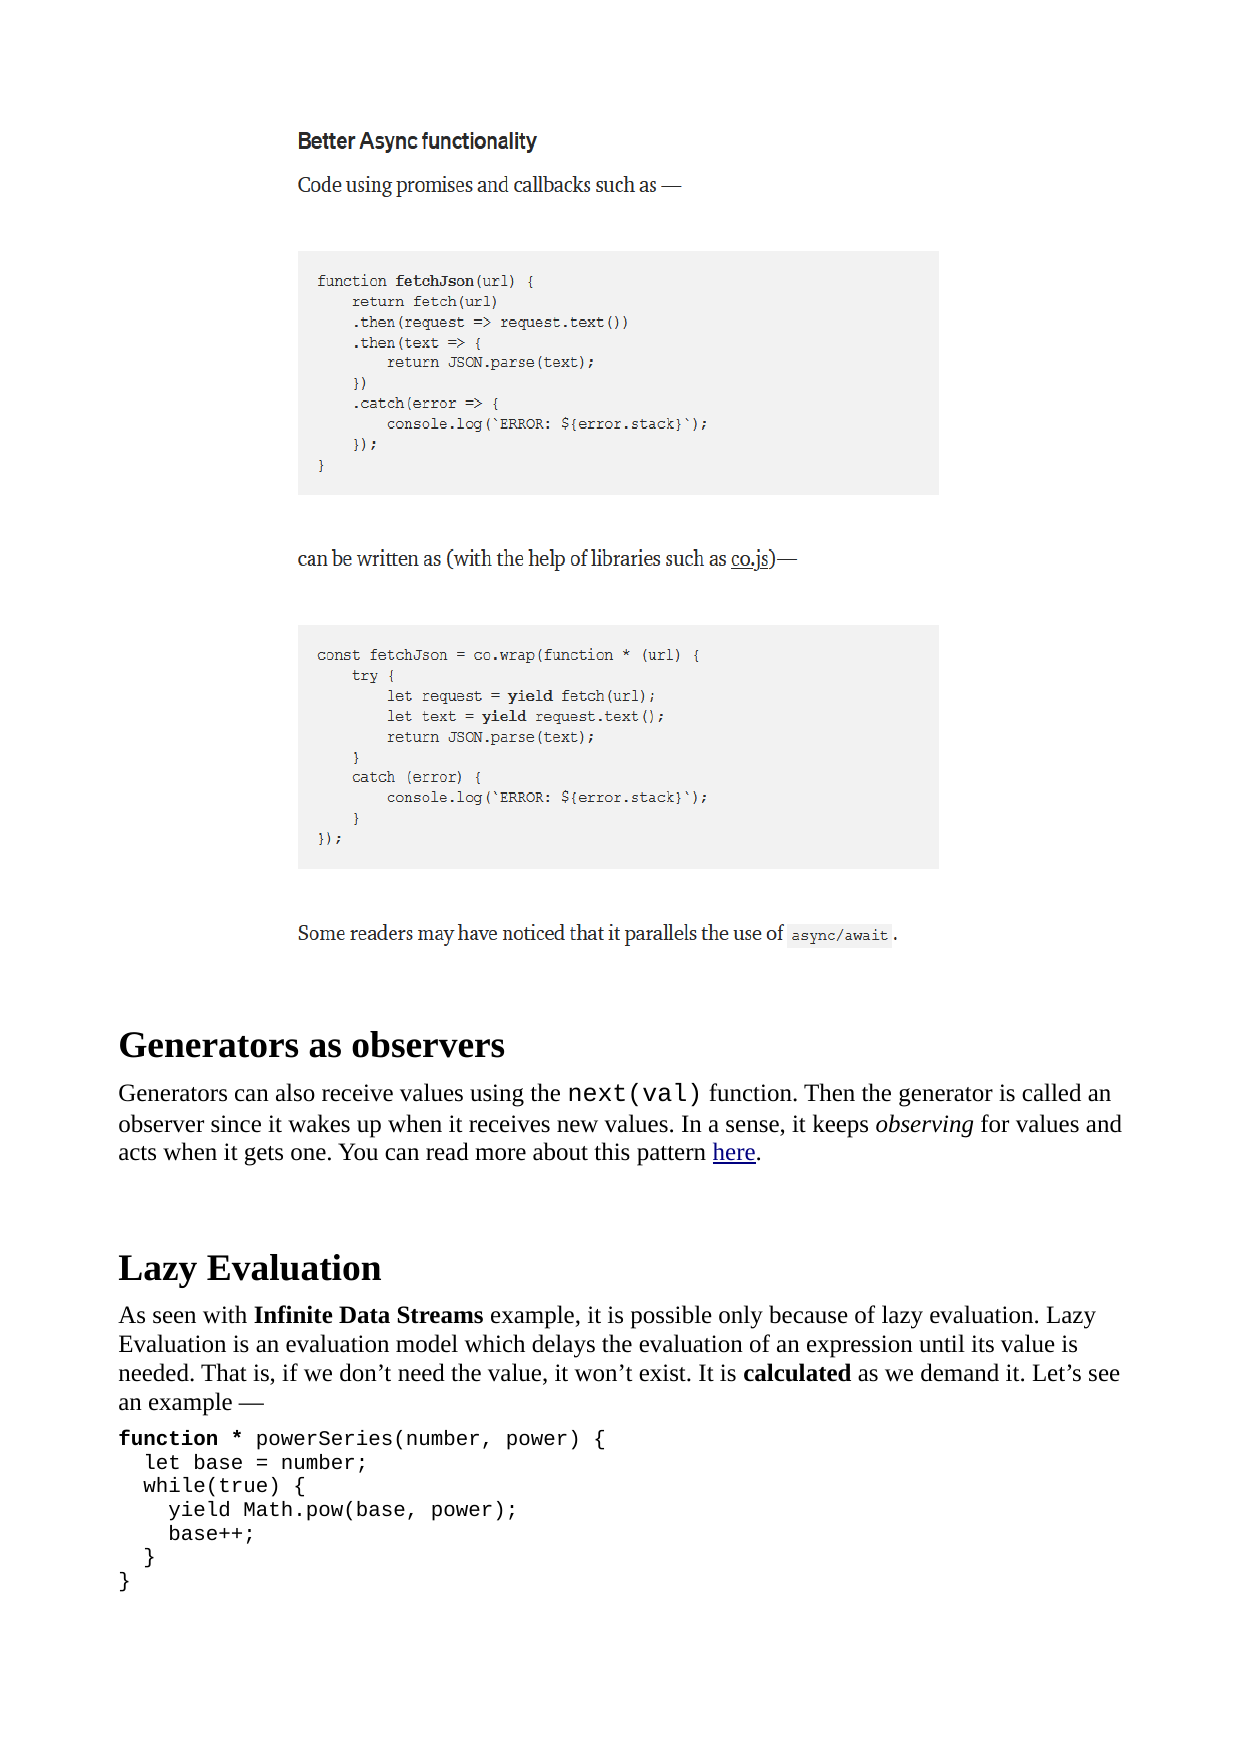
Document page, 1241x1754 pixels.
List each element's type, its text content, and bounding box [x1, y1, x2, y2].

text } [118, 1546, 1122, 1570]
text As seen with Infinite Data Streams example, it is possible only because of lazy evaluation. Lazy Evaluation is an evaluation model which delays the evaluation of an expression until its value is needed. That is, if we don’t need the value, it won’t exist. It is calculated as we demand it. Let’s see an example — [118, 1301, 1122, 1416]
text function * powerSeries(number, power) { [118, 1428, 1122, 1452]
text Generators can also receive values using the next(val) function. Then the generator is called an observer since it wakes up when it receives new values. In a sense, it keeps observing for values and acts when it gets one. You can read more about this pattern here. [118, 1078, 1122, 1166]
subtitle Generators as observers [118, 1022, 1122, 1065]
text } [118, 1570, 1122, 1593]
text yield Math.pow(base, power); [118, 1499, 1122, 1523]
text let base = number; [118, 1452, 1122, 1475]
text while(true) { [118, 1475, 1122, 1499]
text base++; [118, 1523, 1122, 1546]
subtitle Lazy Evaluation [118, 1245, 1122, 1288]
picture [247, 118, 994, 956]
